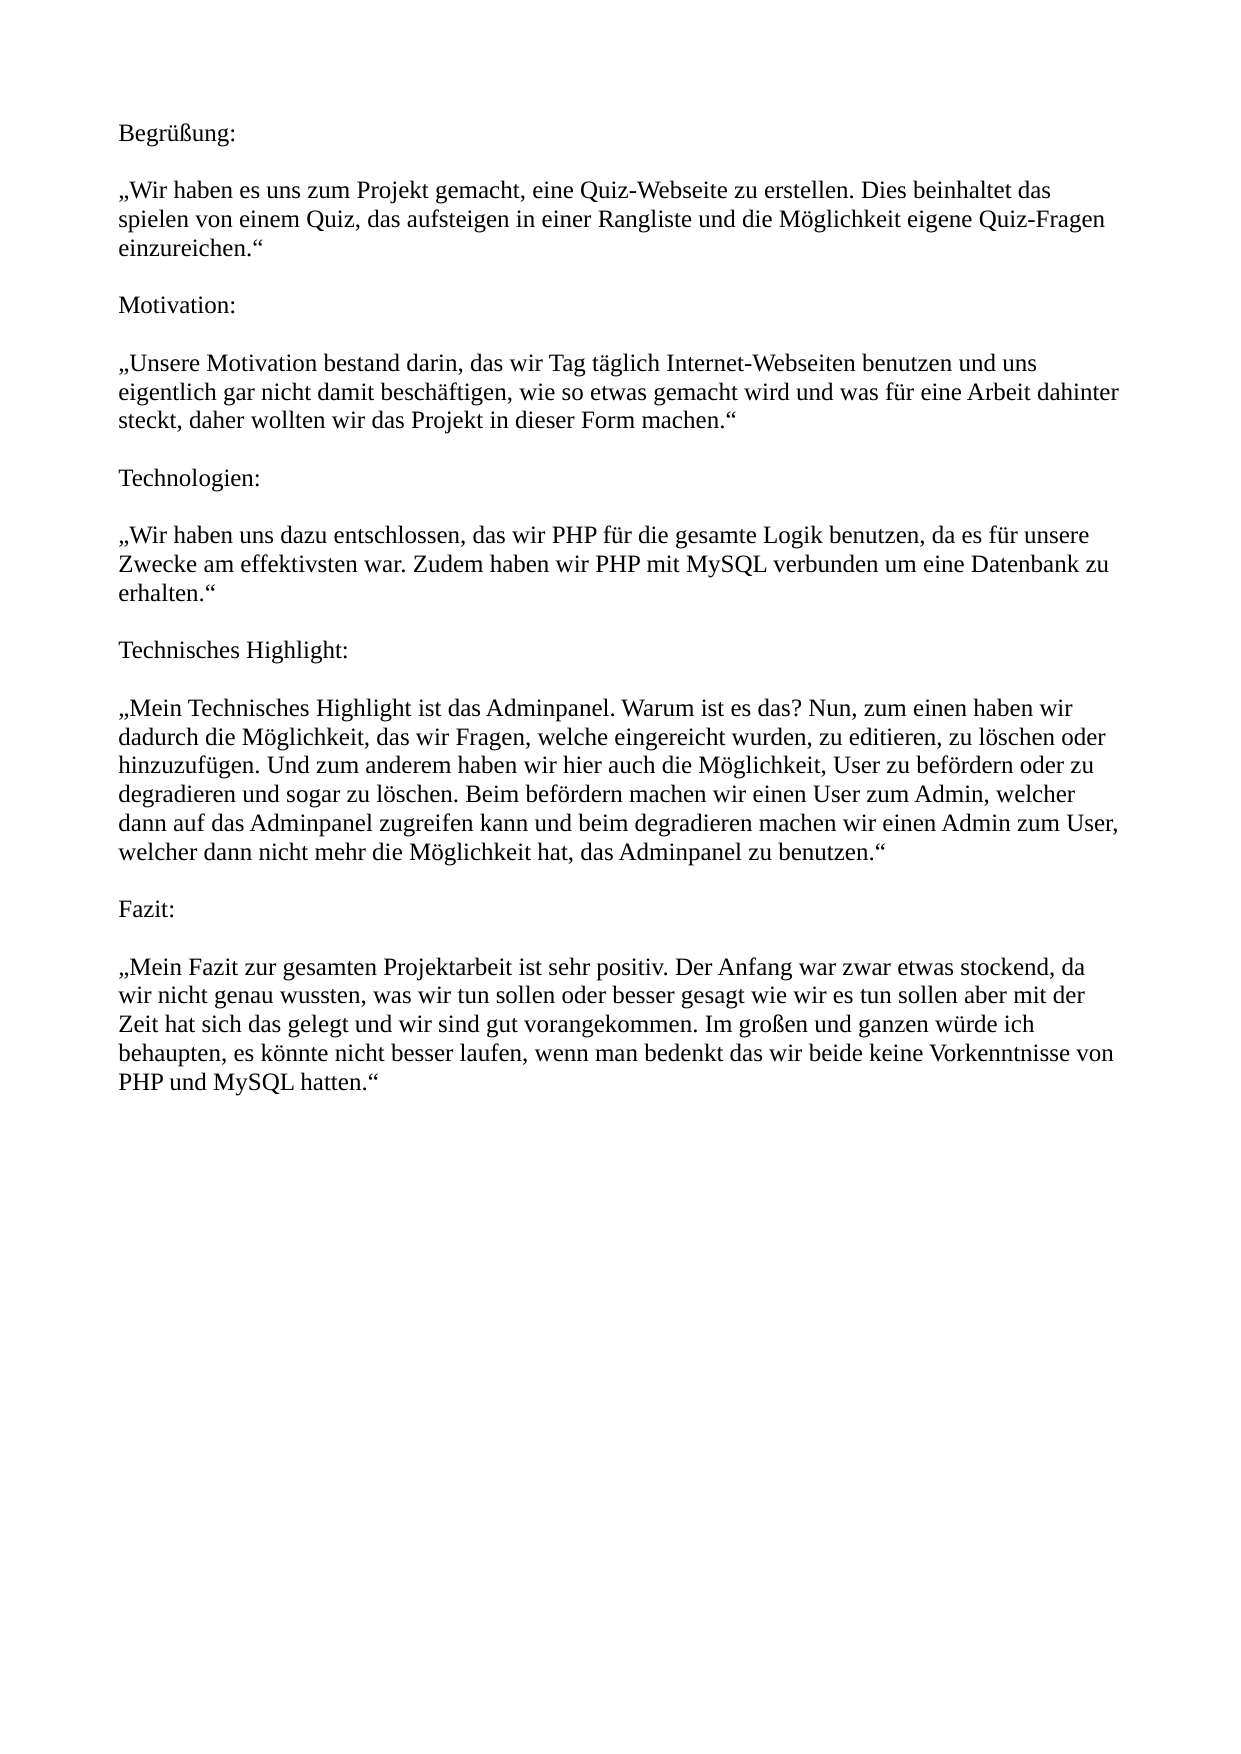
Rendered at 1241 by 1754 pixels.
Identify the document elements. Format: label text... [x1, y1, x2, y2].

text „Mein Fazit zur gesamten Projektarbeit ist sehr positiv. Der Anfang war zwar etwas stockend, da wir nicht genau wussten, was wir tun sollen oder besser gesagt wie wir es tun sollen aber mit der Zeit hat sich das gelegt und wir sind gut vorangekommen. Im großen und ganzen würde ich behaupten, es könnte nicht besser laufen, wenn man bedenkt das wir beide keine Vorkenntnisse von PHP und MySQL hatten.“ [118, 952, 1122, 1096]
text Technologien: [118, 463, 1122, 492]
text Motivation: [118, 291, 1122, 319]
text „Mein Technisches Highlight ist das Adminpanel. Warum ist es das? Nun, zum einen haben wir dadurch die Möglichkeit, das wir Fragen, welche eingereicht wurden, zu editieren, zu löschen oder hinzuzufügen. Und zum anderem haben wir hier auch die Möglichkeit, User zu befördern oder zu degradieren und sogar zu löschen. Beim befördern machen wir einen User zum Admin, welcher dann auf das Adminpanel zugreifen kann und beim degradieren machen wir einen Admin zum User, welcher dann nicht mehr die Möglichkeit hat, das Adminpanel zu benutzen.“ [118, 693, 1122, 866]
text „Unsere Motivation bestand darin, das wir Tag täglich Internet-Webseiten benutzen und uns eigentlich gar nicht damit beschäftigen, wie so etwas gemacht wird und was für eine Arbeit dahinter steckt, daher wollten wir das Projekt in dieser Form machen.“ [118, 348, 1122, 434]
text Technisches Highlight: [118, 636, 1122, 664]
text „Wir haben es uns zum Projekt gemacht, eine Quiz-Webseite zu erstellen. Dies beinhaltet das spielen von einem Quiz, das aufsteigen in einer Rangliste und die Möglichkeit eigene Quiz-Fragen einzureichen.“ [118, 176, 1122, 262]
text Begrüßung: [118, 118, 1122, 147]
text „Wir haben uns dazu entschlossen, das wir PHP für die gesamte Logik benutzen, da es für unsere Zwecke am effektivsten war. Zudem haben wir PHP mit MySQL verbunden um eine Datenbank zu erhalten.“ [118, 521, 1122, 607]
text Fazit: [118, 894, 1122, 923]
